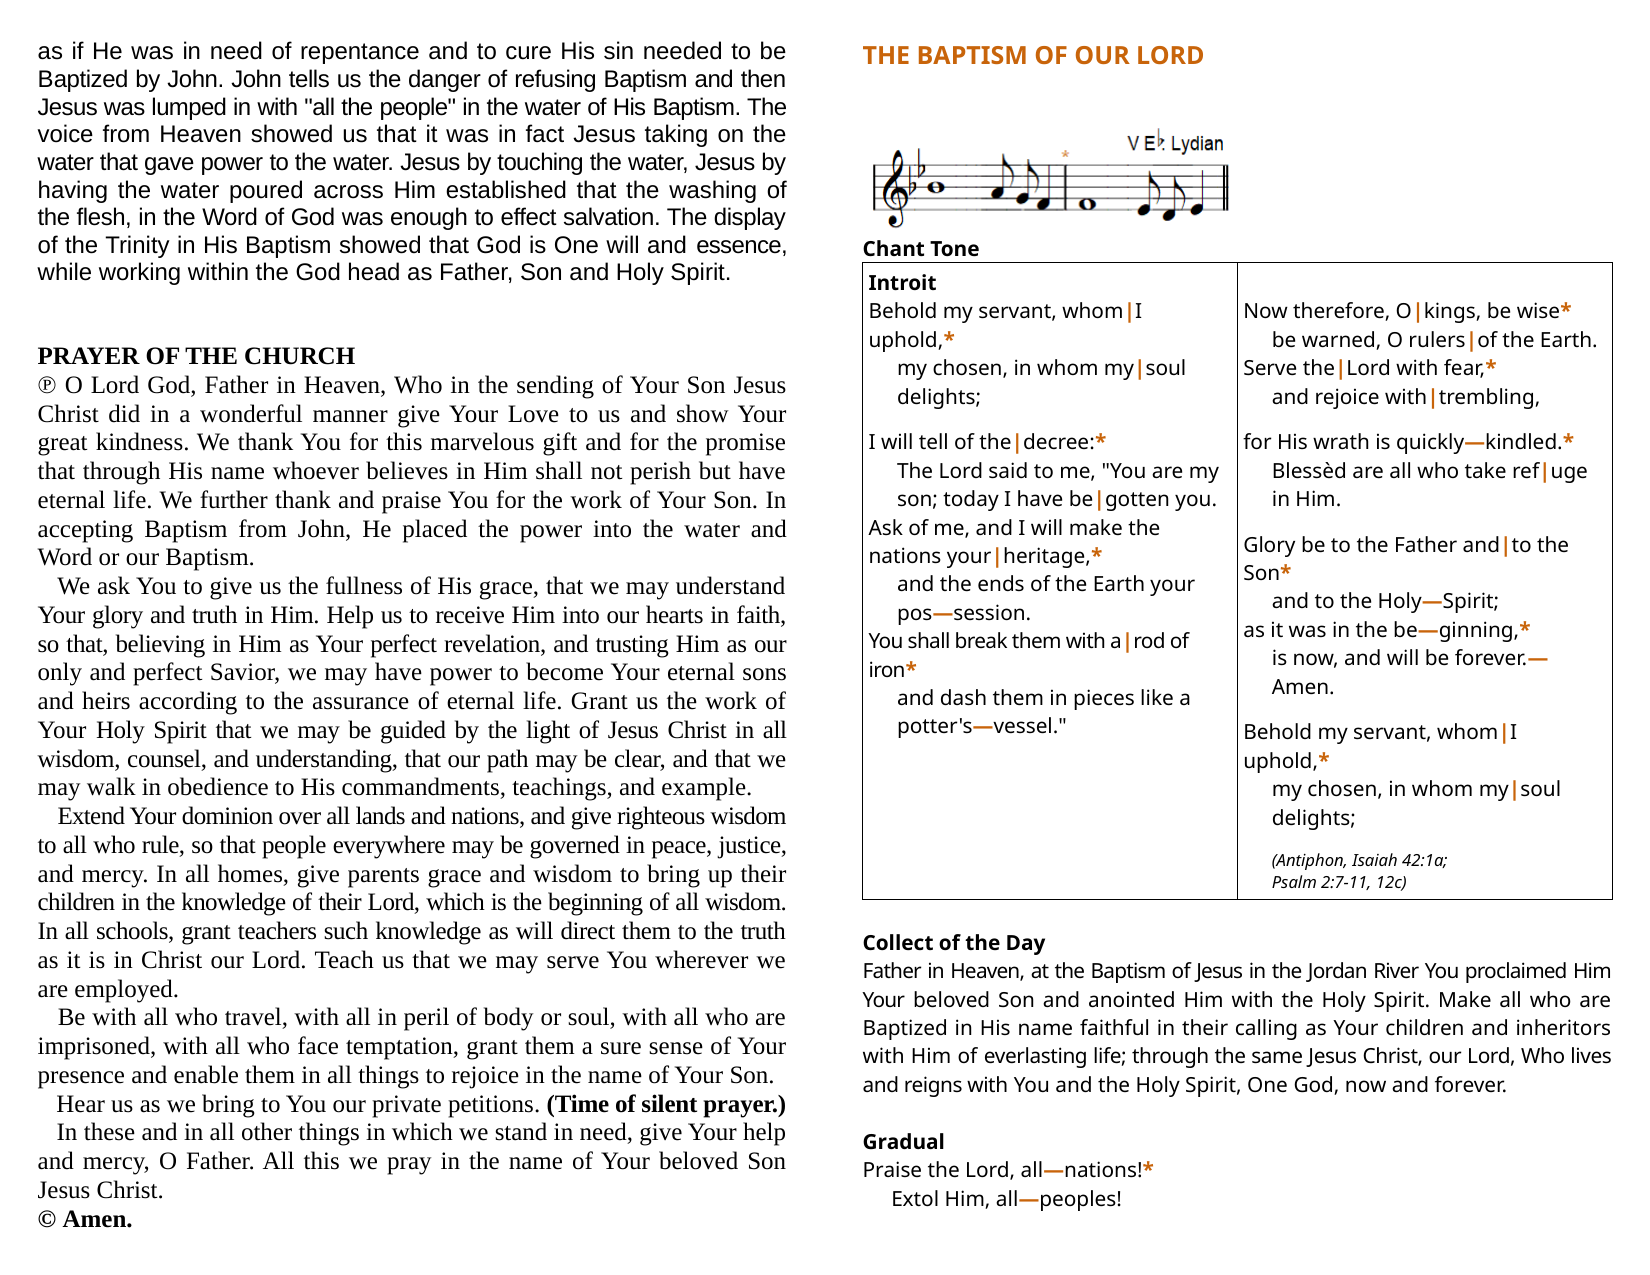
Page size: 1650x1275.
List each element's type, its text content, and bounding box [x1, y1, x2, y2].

text Father in Heaven, at the Baptism of Jesus in the Jordan River You proclaimed Him Your beloved Son and anointed Him with the Holy Spirit. Make all who are Baptized in His name faithful in their calling as Your children and inheritors with Him of everlasting life; through the same Jesus Christ, our Lord, Who lives and reigns with You and the Holy Spirit, One God, now and forever. [862, 956, 1612, 1098]
text Praise the Lord, all—nations!* [862, 1155, 1612, 1184]
text In these and in all other things in which we stand in need, give Your help and mercy, O Father. All this we pray in the name of Your beloved Son Jesus Christ. [37, 1117, 787, 1204]
text ℗ O Lord God, Father in Heaven, Who in the sending of Your Son Jesus Christ did in a wonderful manner give Your Love to us and show Your great kindness. We thank You for this marvelous gift and for the promise that through His name whoever believes in Him shall not perish but have eternal life. We further thank and praise You for the work of Your Son. In accepting Baptism from John, He placed the power into the water and Word or our Baptism. [37, 370, 787, 571]
text We ask You to give us the fullness of His grace, that we may understand Your glory and truth in Him. Help us to receive Him into our hearts in faith, so that, believing in Him as Your perfect revelation, and trusting Him as our only and perfect Savior, we may have power to become Your eternal sons and heirs according to the assurance of eternal life. Grant us the work of Your Holy Spirit that we may be guided by the light of Jesus Christ in all wisdom, counsel, and understanding, that our path may be clear, and that we may walk in obedience to His commandments, teachings, and example. [37, 571, 787, 801]
text © Amen. [37, 1204, 787, 1232]
table_header Now therefore, O|kings, be wise* be warned, O rulers|of the Earth. Serve the|Lord with fear,* and rejoice with|trembling, for His wrath is quickly—kindled.* Blessèd are all who take ref|uge in Him. Glory be to the Father and|to the Son* and to the Holy—Spirit; as it was in the be—ginning,* is now, and will be forever.—Amen. Behold my servant, whom|I uphold,* my chosen, in whom my|soul delights; (Antiphon, Isaiah 42:1a; Psalm 2:7-11, 12c) [1238, 263, 1612, 899]
text as if He was in need of repentance and to cure His sin needed to be Baptized by John. John tells us the danger of refusing Baptism and then Jesus was lumped in with "all the people" in the water of His Baptism. The voice from Heaven showed us that it was in fact Jesus taking on the water that gave power to the water. Jesus by touching the water, Jesus by having the water poured across Him established that the washing of the flesh, in the Word of God was enough to effect salvation. The display of the Trinity in His Baptism showed that God is One will and essence, while working within the God head as Father, Son and Holy Spirit. [37, 37, 787, 286]
text Be with all who travel, with all in peril of body or soul, with all who are imprisoned, with all who face temptation, grant them a sure sense of Your presence and enable them in all things to rejoice in the name of Your Son. [37, 1002, 787, 1089]
picture [868, 125, 1232, 234]
table_header Introit Behold my servant, whom|I uphold,* my chosen, in whom my|soul delights; I will tell of the|decree:* The Lord said to me, "You are my son; today I have be|gotten you. Ask of me, and I will make the nations your|heritage,* and the ends of the Earth your pos—session. You shall break them with a|rod of iron* and dash them in pieces like a potter's—vessel." [863, 263, 1237, 899]
text Gradual [862, 1127, 1612, 1155]
text Extend Your dominion over all lands and nations, and give righteous wisdom to all who rule, so that people everywhere may be governed in peace, justice, and mercy. In all homes, give parents grace and wisdom to bring up their children in the knowledge of their Lord, which is the beginning of all wisdom. In all schools, grant teachers such knowledge as will direct them to the truth as it is in Christ our Lord. Teach us that we may serve You wherever we are employed. [37, 801, 787, 1002]
text PRAYER OF THE CHURCH [37, 341, 787, 370]
text THE BAPTISM OF OUR LORD [862, 37, 1612, 72]
text Hear us as we bring to You our private petitions. (Time of silent prayer.) [37, 1089, 787, 1117]
text Extol Him, all—peoples! [891, 1184, 1612, 1212]
text Collect of the Day [862, 928, 1612, 956]
text Chant Tone [862, 100, 1612, 262]
